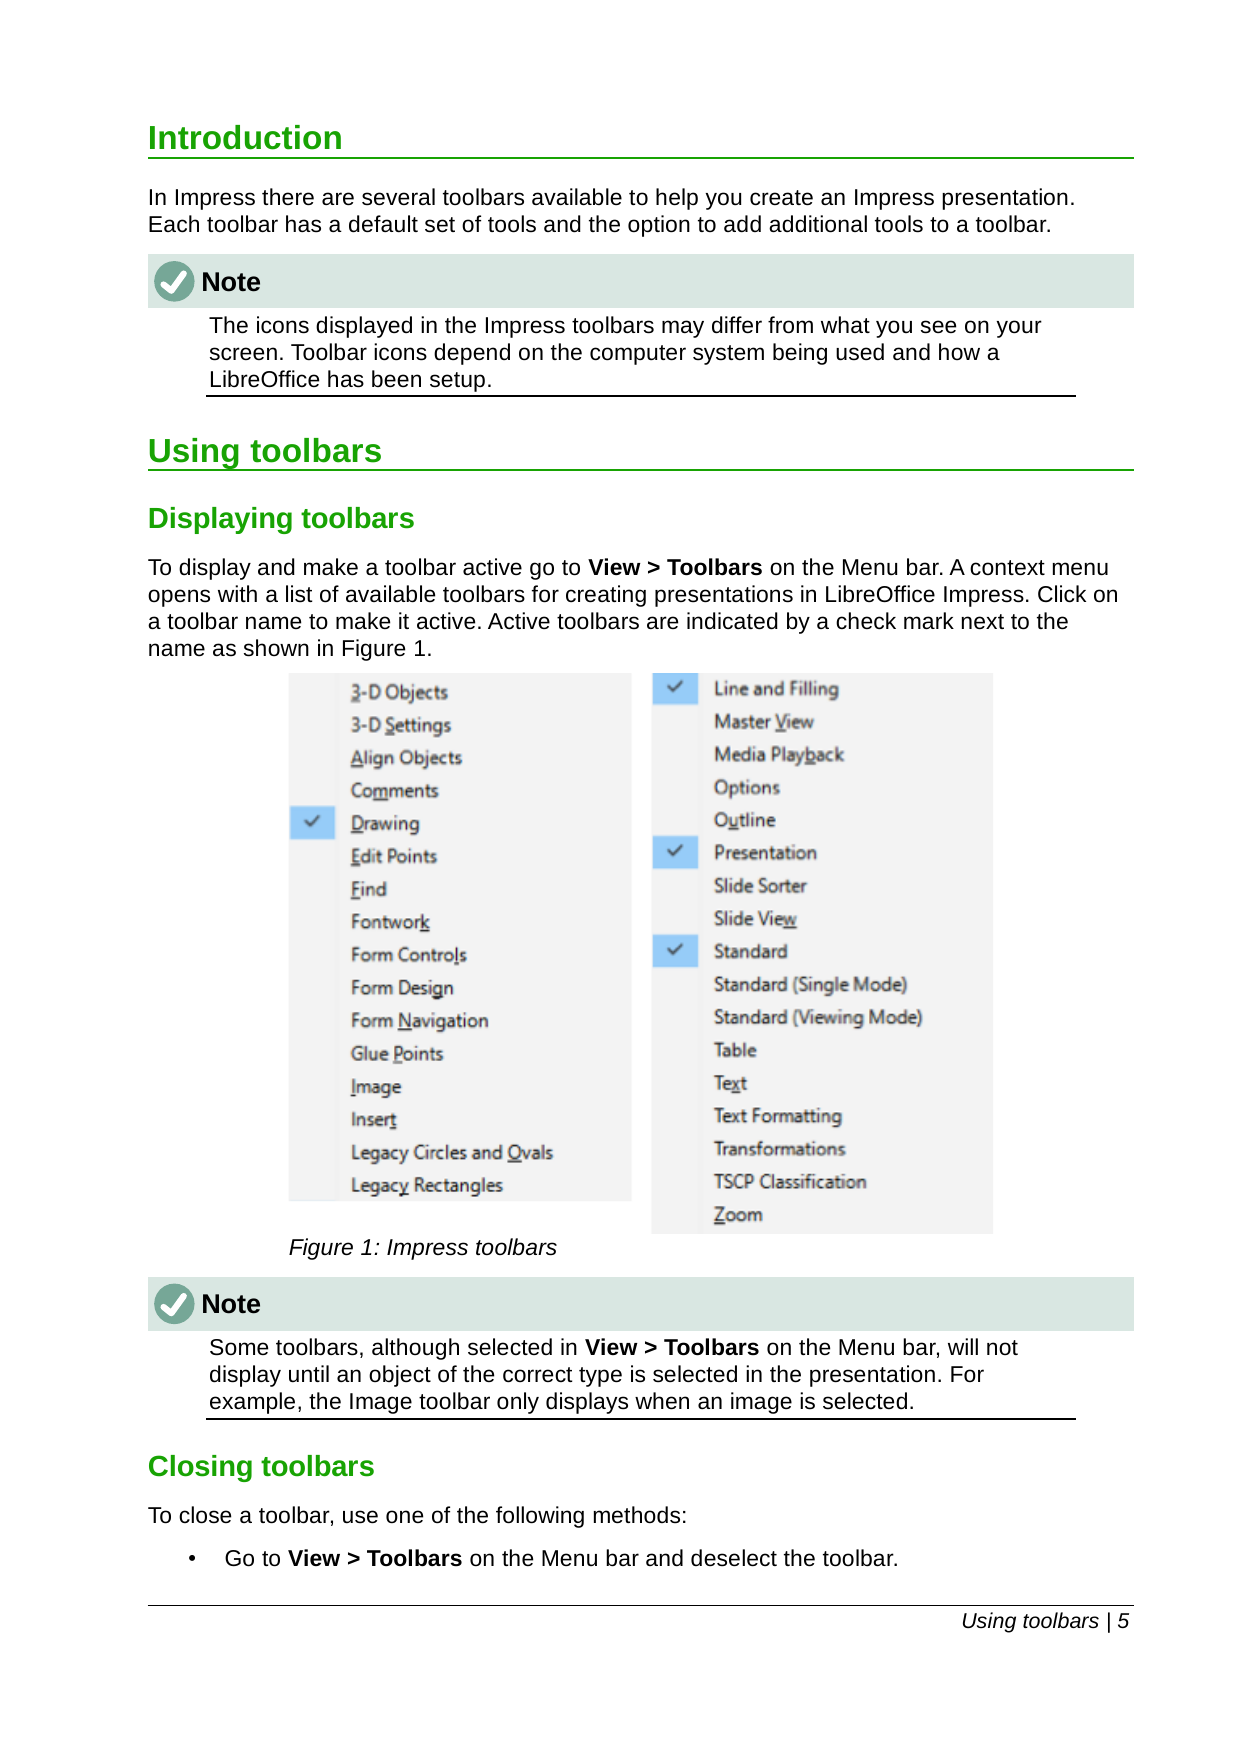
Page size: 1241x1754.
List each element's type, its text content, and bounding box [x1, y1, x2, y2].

text The icons displayed in the Impress toolbars may differ from what you see on your screen. Toolbar icons depend on the computer system being used and how a LibreOffice has been setup. [206, 308, 1076, 395]
list Go to View > Toolbars on the Menu bar and deselect the toolbar. [185, 1541, 1134, 1574]
text To display and make a toolbar active go to View > Toolbars on the Menu bar. A context menu opens with a list of available toolbars for creating presentations in LibreOffice Impress. Click on a toolbar name to make it active. Active toolbars are indicated by a check mark next to the name as shown in Figure 1. [148, 553, 1134, 661]
subtitle Introduction [148, 118, 1134, 157]
subtitle Note [148, 254, 1134, 308]
subtitle Note [148, 1277, 1134, 1331]
subtitle Using toolbars [148, 431, 1134, 469]
text Figure 1: Impress toolbars [288, 1234, 993, 1260]
subtitle Displaying toolbars [148, 501, 1134, 534]
text Some toolbars, although selected in View > Toolbars on the Menu bar, will not display until an object of the correct type is selected in the presentation. For example, the Image toolbar only displays when an image is selected. [206, 1331, 1076, 1418]
picture [288, 673, 994, 1234]
text To close a toolbar, use one of the following methods: [148, 1501, 1134, 1528]
text In Impress there are several toolbars available to help you create an Impress presentation. Each toolbar has a default set of tools and the option to add additional tools to a toolbar. [148, 184, 1134, 238]
subtitle Closing toolbars [148, 1449, 1134, 1483]
